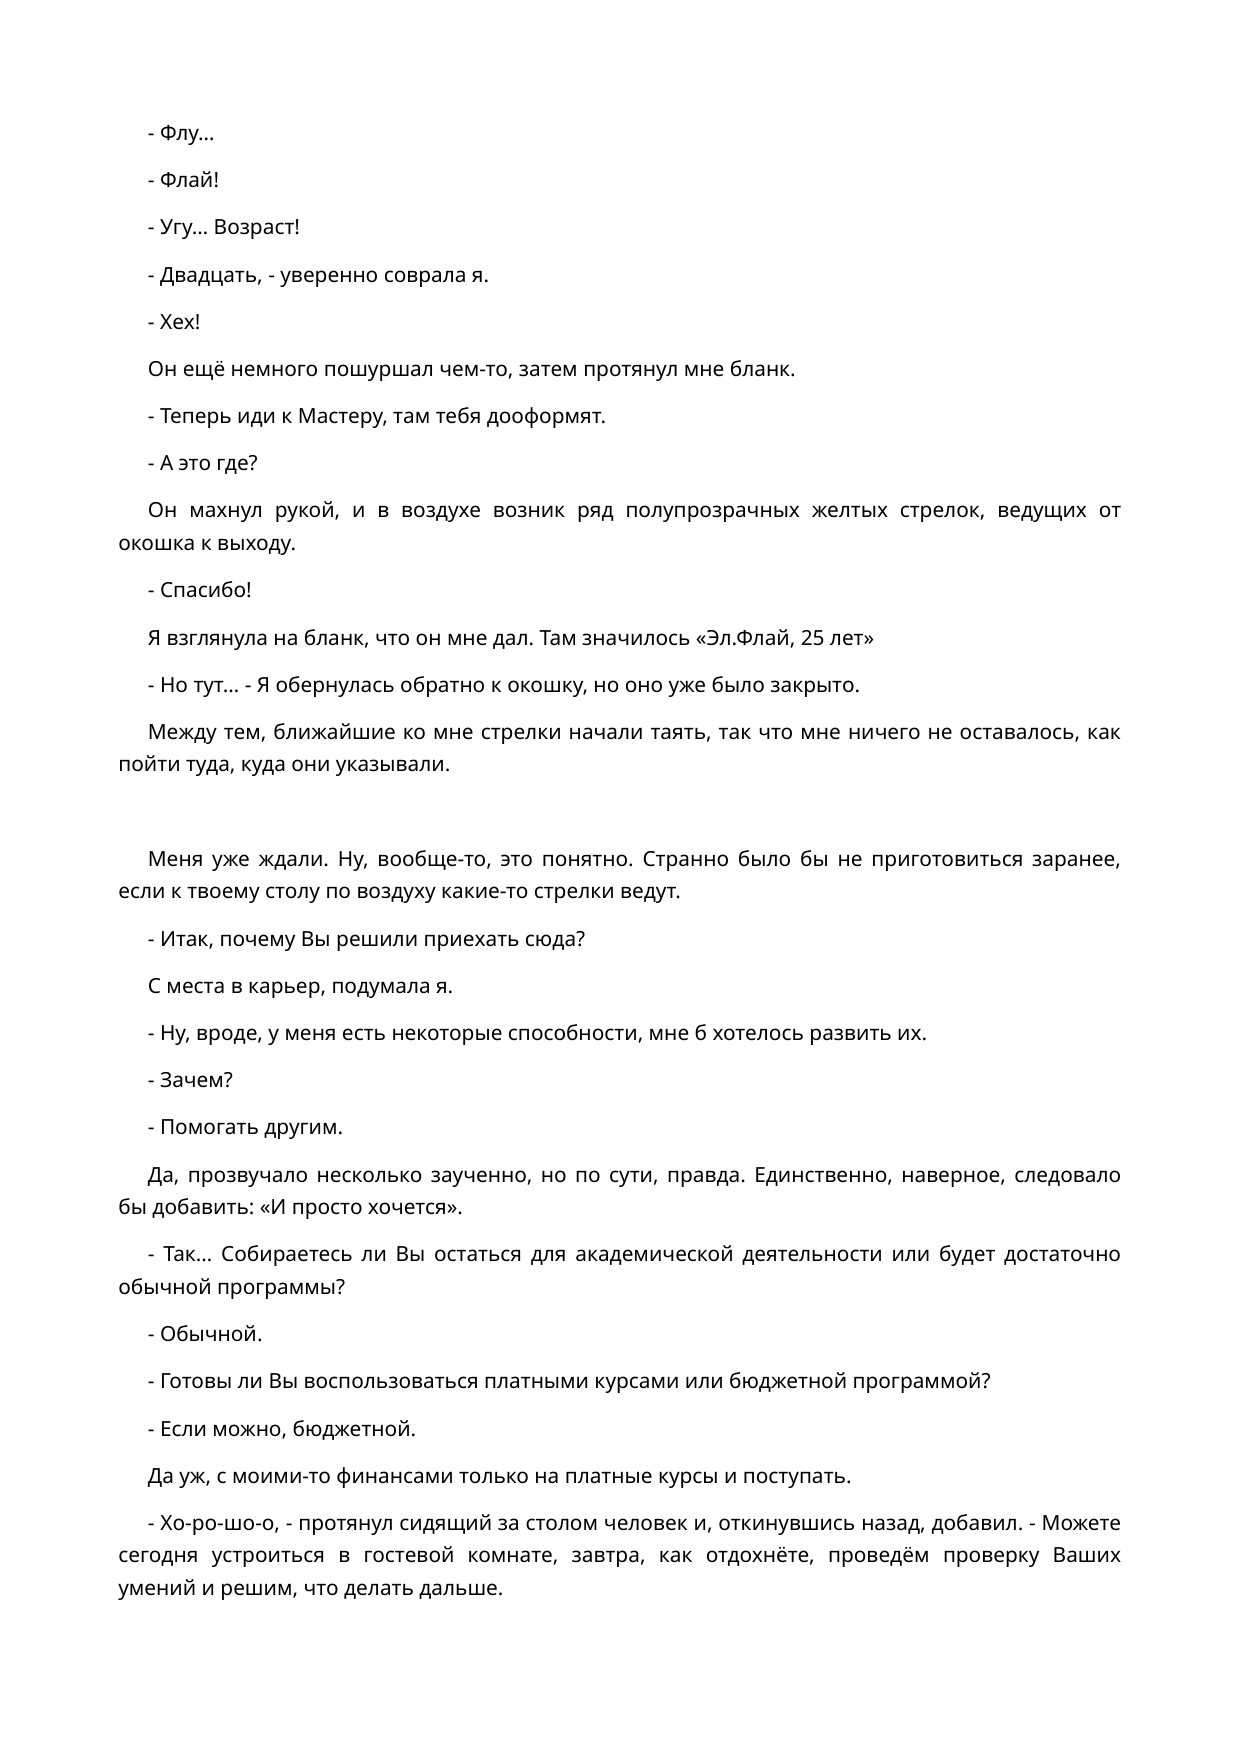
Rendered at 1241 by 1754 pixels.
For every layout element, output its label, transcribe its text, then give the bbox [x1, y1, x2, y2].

text Он махнул рукой, и в воздухе возник ряд полупрозрачных желтых стрелок, ведущих от окошка к выходу. [118, 496, 1122, 557]
text - Если можно, бюджетной. [118, 1414, 1122, 1442]
text - Двадцать, - уверенно соврала я. [118, 260, 1122, 288]
text Между тем, ближайшие ко мне стрелки начали таять, так что мне ничего не оставалось, как пойти туда, куда они указывали. [118, 717, 1122, 778]
text - Обычной. [118, 1319, 1122, 1348]
text - Хо-ро-шо-о, - протянул сидящий за столом человек и, откинувшись назад, добавил. - Можете сегодня устроиться в гостевой комнате, завтра, как отдохнёте, проведём проверку Ваших умений и решим, что делать дальше. [118, 1508, 1122, 1602]
text Меня уже ждали. Ну, вообще-то, это понятно. Странно было бы не приготовиться заранее, если к твоему столу по воздуху какие-то стрелки ведут. [118, 844, 1122, 905]
text - Готовы ли Вы воспользоваться платными курсами или бюджетной программой? [118, 1366, 1122, 1395]
text - Ну, вроде, у меня есть некоторые способности, мне б хотелось развить их. [118, 1018, 1122, 1047]
text - Теперь иди к Мастеру, там тебя дооформят. [118, 401, 1122, 430]
text - Хех! [118, 307, 1122, 335]
text - Флай! [118, 165, 1122, 194]
text - Угу… Возраст! [118, 212, 1122, 241]
text Да, прозвучало несколько заученно, но по сути, правда. Единственно, наверное, следовало бы добавить: «И просто хочется». [118, 1160, 1122, 1221]
text - Зачем? [118, 1065, 1122, 1094]
text - Так… Собираетесь ли Вы остаться для академической деятельности или будет достаточно обычной программы? [118, 1239, 1122, 1301]
text - Флу… [118, 118, 1122, 147]
text Да уж, с моими-то финансами только на платные курсы и поступать. [118, 1461, 1122, 1489]
text - А это где? [118, 448, 1122, 477]
text Я взглянула на бланк, что он мне дал. Там значилось «Эл.Флай, 25 лет» [118, 623, 1122, 651]
text С места в карьер, подумала я. [118, 971, 1122, 999]
text - Спасибо! [118, 575, 1122, 604]
text - Помогать другим. [118, 1112, 1122, 1141]
text Он ещё немного пошуршал чем-то, затем протянул мне бланк. [118, 354, 1122, 382]
text - Но тут… - Я обернулась обратно к окошку, но оно уже было закрыто. [118, 670, 1122, 698]
text - Итак, почему Вы решили приехать сюда? [118, 924, 1122, 952]
